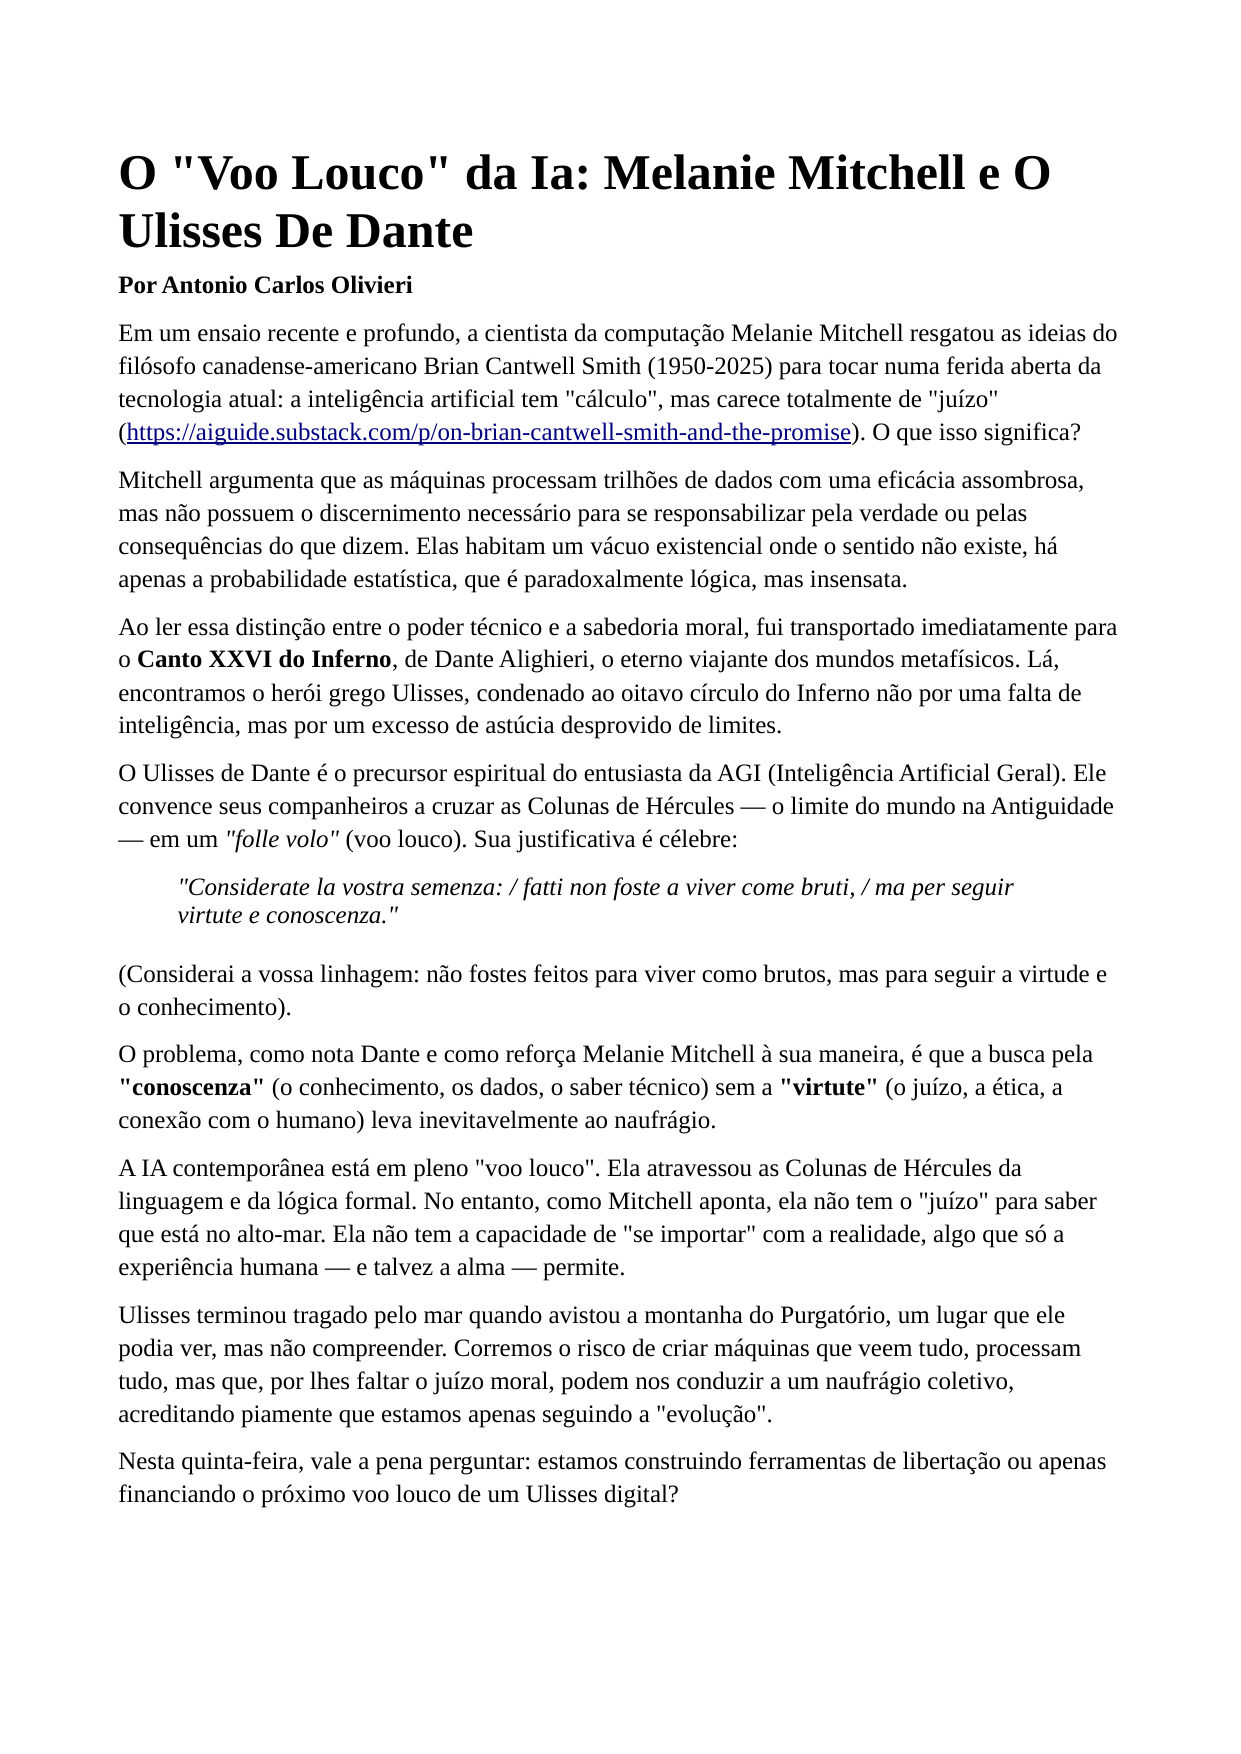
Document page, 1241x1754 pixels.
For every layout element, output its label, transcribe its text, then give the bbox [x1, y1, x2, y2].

text Ao ler essa distinção entre o poder técnico e a sabedoria moral, fui transportado imediatamente para o Canto XXVI do Inferno, de Dante Alighieri, o eterno viajante dos mundos metafísicos. Lá, encontramos o herói grego Ulisses, condenado ao oitavo círculo do Inferno não por uma falta de inteligência, mas por um excesso de astúcia desprovido de limites. [118, 612, 1122, 739]
subtitle O "Voo Louco" da Ia: Melanie Mitchell e O Ulisses De Dante [118, 143, 1122, 258]
text "Considerate la vostra semenza: / fatti non foste a viver come bruti, / ma per seguir virtute e conoscenza." [177, 872, 1063, 929]
text Por Antonio Carlos Olivieri [118, 271, 1122, 299]
text A IA contemporânea está em pleno "voo louco". Ela atravessou as Colunas de Hércules da linguagem e da lógica formal. No entanto, como Mitchell aponta, ela não tem o "juízo" para saber que está no alto-mar. Ela não tem a capacidade de "se importar" com a realidade, algo que só a experiência humana — e talvez a alma — permite. [118, 1153, 1122, 1281]
text (Considerai a vossa linhagem: não fostes feitos para viver como brutos, mas para seguir a virtude e o conhecimento). [118, 959, 1122, 1021]
text Mitchell argumenta que as máquinas processam trilhões de dados com uma eficácia assombrosa, mas não possuem o discernimento necessário para se responsabilizar pela verdade ou pelas consequências do que dizem. Elas habitam um vácuo existencial onde o sentido não existe, há apenas a probabilidade estatística, que é paradoxalmente lógica, mas insensata. [118, 465, 1122, 593]
text Em um ensaio recente e profundo, a cientista da computação Melanie Mitchell resgatou as ideias do filósofo canadense-americano Brian Cantwell Smith (1950-2025) para tocar numa ferida aberta da tecnologia atual: a inteligência artificial tem "cálculo", mas carece totalmente de "juízo" (https://aiguide.substack.com/p/on-brian-cantwell-smith-and-the-promise). O que isso significa? [118, 318, 1122, 446]
text Nesta quinta-feira, vale a pena perguntar: estamos construindo ferramentas de libertação ou apenas financiando o próximo voo louco de um Ulisses digital? [118, 1446, 1122, 1508]
text O Ulisses de Dante é o precursor espiritual do entusiasta da AGI (Inteligência Artificial Geral). Ele convence seus companheiros a cruzar as Colunas de Hércules — o limite do mundo na Antiguidade — em um "folle volo" (voo louco). Sua justificativa é célebre: [118, 758, 1122, 853]
text O problema, como nota Dante e como reforça Melanie Mitchell à sua maneira, é que a busca pela "conoscenza" (o conhecimento, os dados, o saber técnico) sem a "virtute" (o juízo, a ética, a conexão com o humano) leva inevitavelmente ao naufrágio. [118, 1039, 1122, 1134]
text Ulisses terminou tragado pelo mar quando avistou a montanha do Purgatório, um lugar que ele podia ver, mas não compreender. Corremos o risco de criar máquinas que veem tudo, processam tudo, mas que, por lhes faltar o juízo moral, podem nos conduzir a um naufrágio coletivo, acreditando piamente que estamos apenas seguindo a "evolução". [118, 1300, 1122, 1428]
